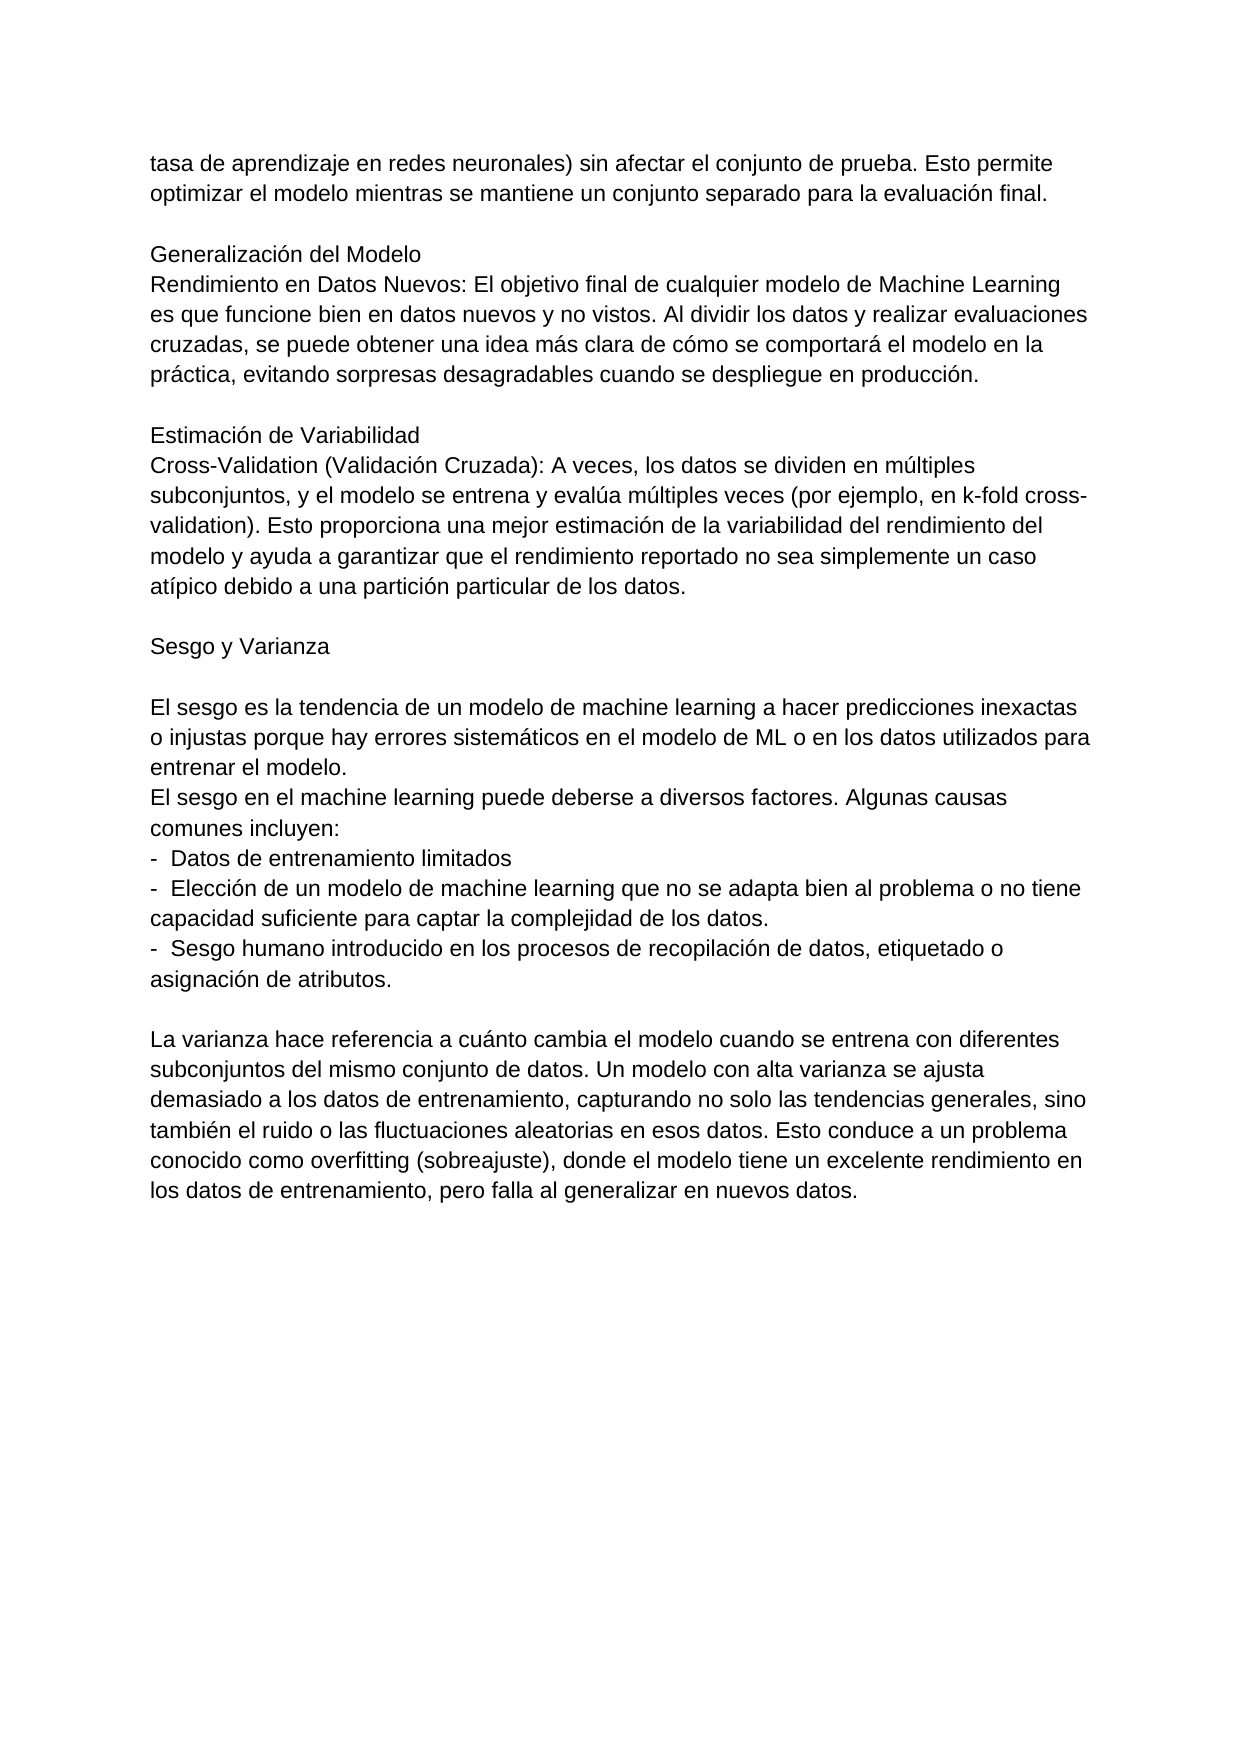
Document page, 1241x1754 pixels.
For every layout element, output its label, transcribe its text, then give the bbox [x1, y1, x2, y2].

text Cross-Validation (Validación Cruzada): A veces, los datos se dividen en múltiples subconjuntos, y el modelo se entrena y evalúa múltiples veces (por ejemplo, en k-fold cross-validation). Esto proporciona una mejor estimación de la variabilidad del rendimiento del modelo y ayuda a garantizar que el rendimiento reportado no sea simplemente un caso atípico debido a una partición particular de los datos. [150, 452, 1090, 599]
text Sesgo y Varianza [150, 633, 1090, 660]
text El sesgo en el machine learning puede deberse a diversos factores. Algunas causas comunes incluyen: [150, 784, 1090, 841]
text tasa de aprendizaje en redes neuronales) sin afectar el conjunto de prueba. Esto permite optimizar el modelo mientras se mantiene un conjunto separado para la evaluación final. [150, 150, 1090, 207]
text Generalización del Modelo [150, 241, 1090, 267]
text El sesgo es la tendencia de un modelo de machine learning a hacer predicciones inexactas o injustas porque hay errores sistemáticos en el modelo de ML o en los datos utilizados para entrenar el modelo. [150, 694, 1090, 781]
text Rendimiento en Datos Nuevos: El objetivo final de cualquier modelo de Machine Learning es que funcione bien en datos nuevos y no vistos. Al dividir los datos y realizar evaluaciones cruzadas, se puede obtener una idea más clara de cómo se comportará el modelo en la práctica, evitando sorpresas desagradables cuando se despliegue en producción. [150, 271, 1090, 388]
text - Elección de un modelo de machine learning que no se adapta bien al problema o no tiene capacidad suficiente para captar la complejidad de los datos. [150, 875, 1090, 932]
text La varianza hace referencia a cuánto cambia el modelo cuando se entrena con diferentes subconjuntos del mismo conjunto de datos. Un modelo con alta varianza se ajusta demasiado a los datos de entrenamiento, capturando no solo las tendencias generales, sino también el ruido o las fluctuaciones aleatorias en esos datos. Esto conduce a un problema conocido como overfitting (sobreajuste), donde el modelo tiene un excelente rendimiento en los datos de entrenamiento, pero falla al generalizar en nuevos datos. [150, 1026, 1090, 1203]
text - Sesgo humano introducido en los procesos de recopilación de datos, etiquetado o asignación de atributos. [150, 935, 1090, 992]
text - Datos de entrenamiento limitados [150, 845, 1090, 871]
text Estimación de Variabilidad [150, 422, 1090, 448]
